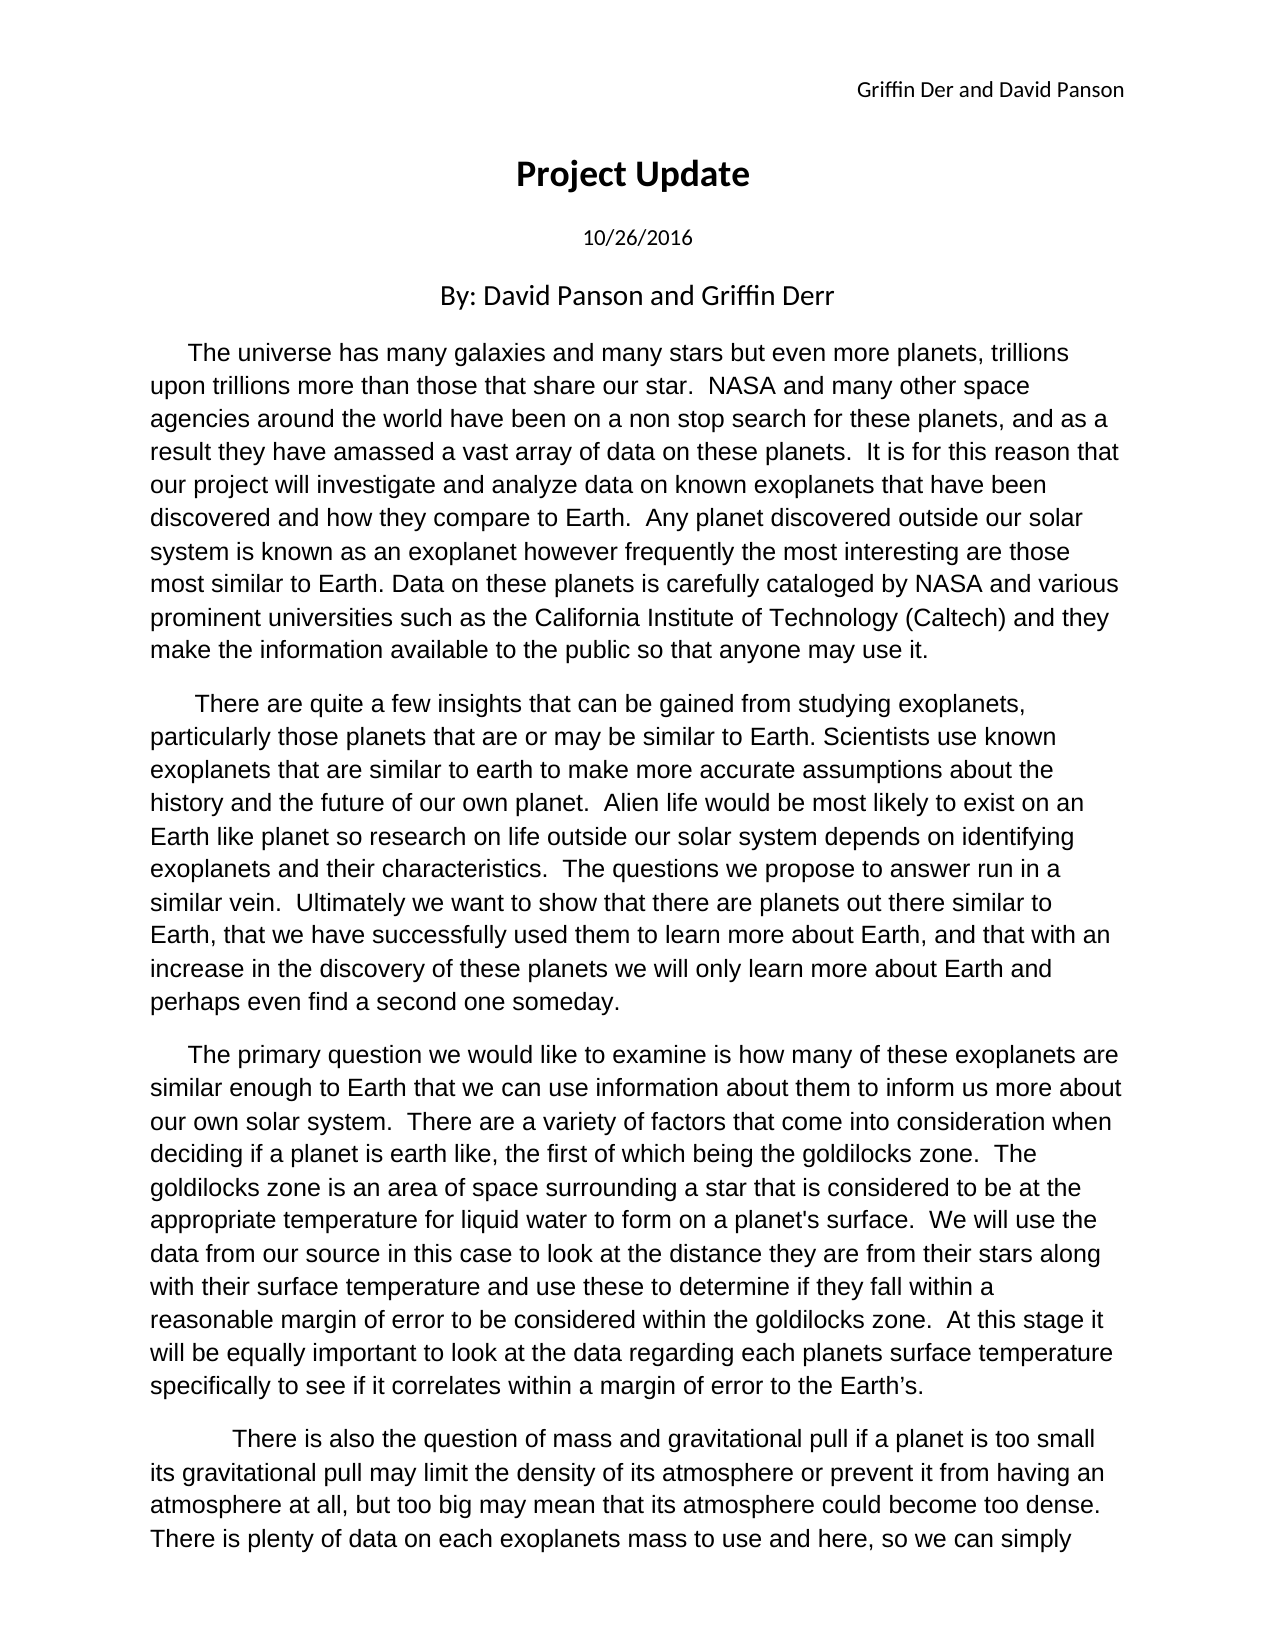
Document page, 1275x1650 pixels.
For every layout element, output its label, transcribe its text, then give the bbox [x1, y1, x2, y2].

text Project Update [150, 150, 1125, 196]
text The universe has many galaxies and many stars but even more planets, trillions upon trillions more than those that share our star. NASA and many other space agencies around the world have been on a non stop search for these planets, and as a result they have amassed a vast array of data on these planets. It is for this reason that our project will investigate and analyze data on known exoplanets that have been discovered and how they compare to Earth. Any planet discovered outside our solar system is known as an exoplanet however frequently the most interesting are those most similar to Earth. Data on these planets is carefully cataloged by NASA and various prominent universities such as the California Institute of Technology (Caltech) and they make the information available to the public so that anyone may use it. [150, 338, 1125, 664]
text The primary question we would like to examine is how many of these exoplanets are similar enough to Earth that we can use information about them to inform us more about our own solar system. There are a variety of factors that come into consideration when deciding if a planet is earth like, the first of which being the goldilocks zone. The goldilocks zone is an area of space surrounding a star that is considered to be at the appropriate temperature for liquid water to form on a planet's surface. We will use the data from our source in this case to look at the distance they are from their stars along with their surface temperature and use these to determine if they fall within a reasonable margin of error to be considered within the goldilocks zone. At this stage it will be equally important to look at the data regarding each planets surface temperature specifically to see if it correlates within a margin of error to the Earth’s. [150, 1040, 1125, 1399]
text There is also the question of mass and gravitational pull if a planet is too small its gravitational pull may limit the density of its atmosphere or prevent it from having an atmosphere at all, but too big may mean that its atmosphere could become too dense. There is plenty of data on each exoplanets mass to use and here, so we can simply [150, 1424, 1125, 1552]
text By: David Panson and Griffin Derr [150, 277, 1125, 312]
text 10/26/2016 [150, 223, 1125, 252]
text There are quite a few insights that can be gained from studying exoplanets, particularly those planets that are or may be similar to Earth. Scientists use known exoplanets that are similar to earth to make more accurate assumptions about the history and the future of our own planet. Alien life would be most likely to exist on an Earth like planet so research on life outside our solar system depends on identifying exoplanets and their characteristics. The questions we propose to answer run in a similar vein. Ultimately we want to show that there are planets out there similar to Earth, that we have successfully used them to learn more about Earth, and that with an increase in the discovery of these planets we will only learn more about Earth and perhaps even find a second one someday. [150, 689, 1125, 1015]
